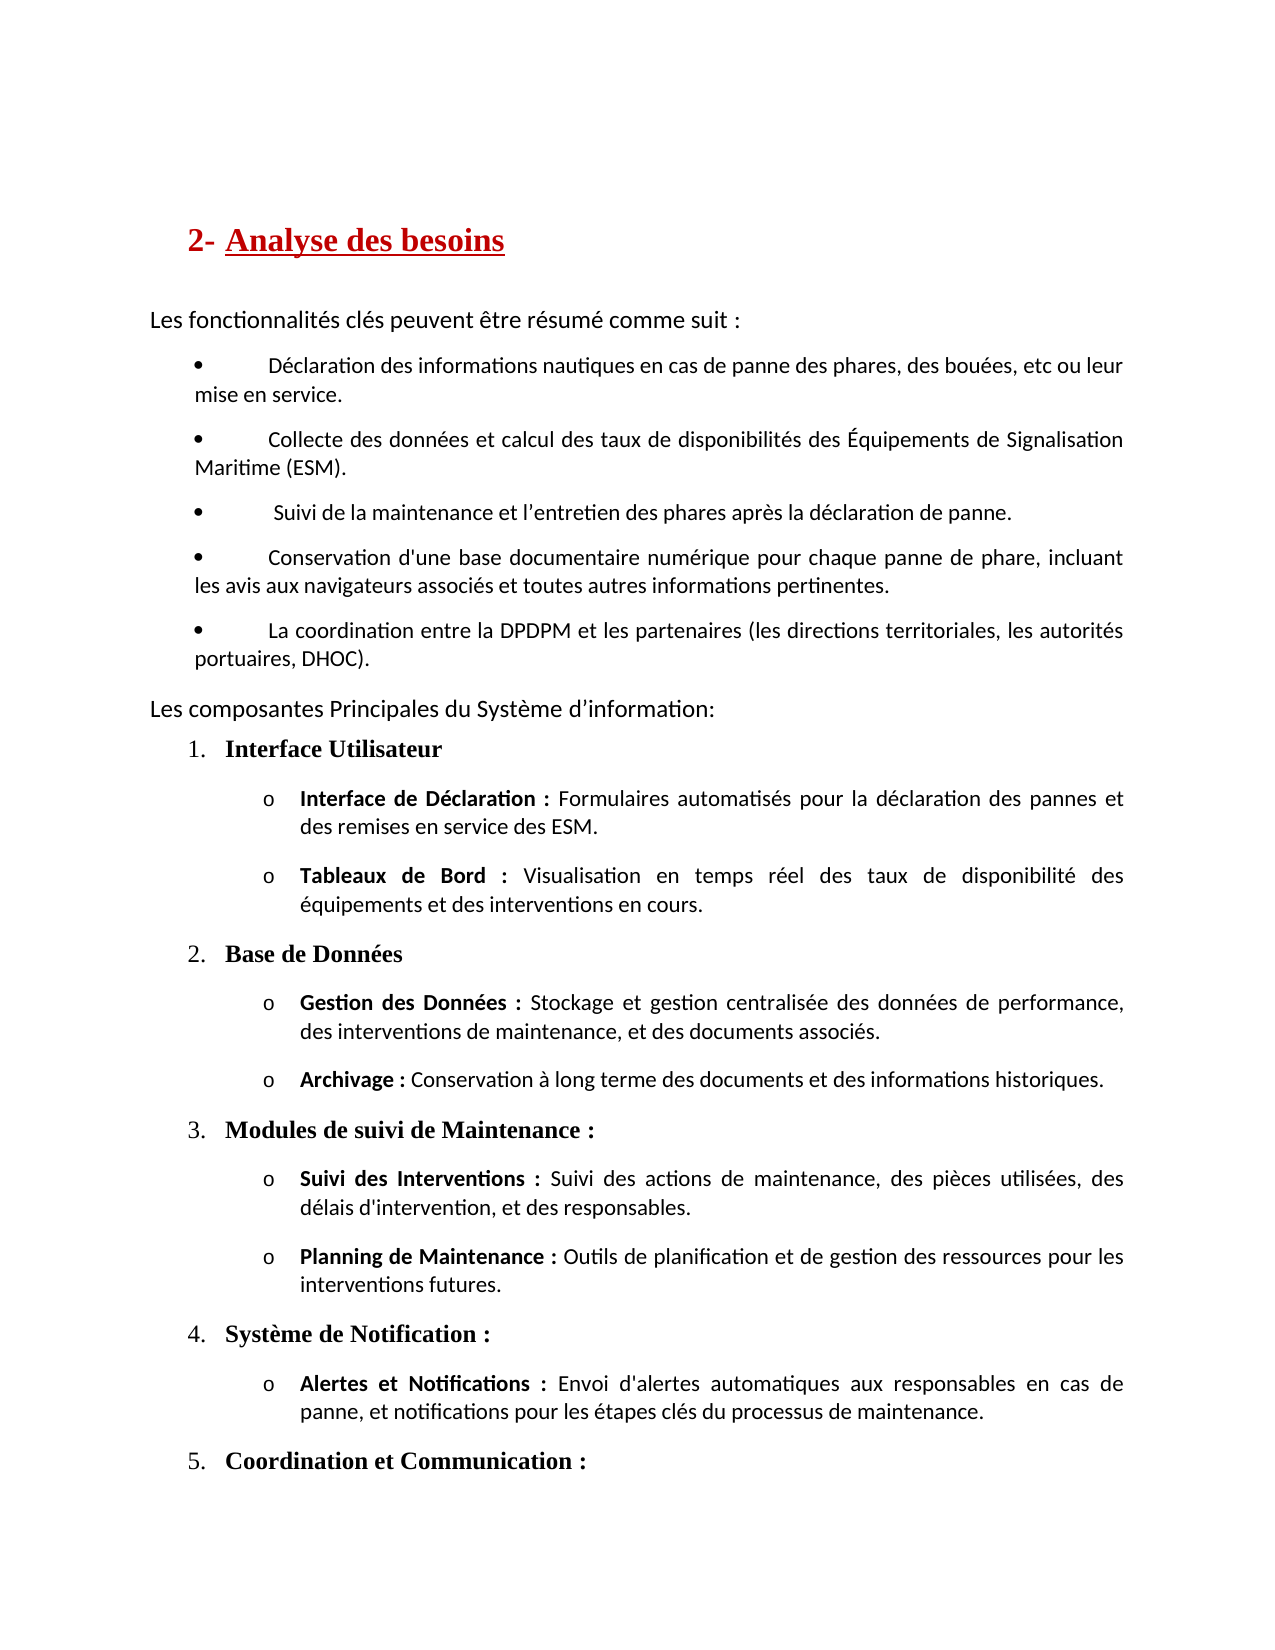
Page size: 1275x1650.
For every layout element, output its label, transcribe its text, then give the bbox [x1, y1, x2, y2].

list Suivi des Interventions : Suivi des actions de maintenance, des pièces utilisées, des délais d'intervention, et des responsables. [262, 1164, 1125, 1221]
list Système de Notification : [187, 1319, 1125, 1348]
list Archivage : Conservation à long terme des documents et des informations historiques. [262, 1066, 1125, 1094]
list Coordination et Communication : [187, 1446, 1125, 1475]
list Conservation d'une base documentaire numérique pour chaque panne de phare, incluant les avis aux navigateurs associés et toutes autres informations pertinentes. [194, 543, 1125, 599]
list Base de Données [187, 939, 1125, 967]
list Suivi de la maintenance et l’entretien des phares après la déclaration de panne. [194, 498, 1125, 526]
list Déclaration des informations nautiques en cas de panne des phares, des bouées, etc ou leur mise en service. [194, 352, 1125, 408]
list Planning de Maintenance : Outils de planification et de gestion des ressources pour les interventions futures. [262, 1242, 1125, 1298]
list Alertes et Notifications : Envoi d'alertes automatiques aux responsables en cas de panne, et notifications pour les étapes clés du processus de maintenance. [262, 1369, 1125, 1426]
list Modules de suivi de Maintenance : [187, 1115, 1125, 1144]
list Interface Utilisateur [187, 734, 1125, 763]
list Gestion des Données : Stockage et gestion centralisée des données de performance, des interventions de maintenance, et des documents associés. [262, 988, 1125, 1045]
list Collecte des données et calcul des taux de disponibilités des Équipements de Signalisation Maritime (ESM). [194, 425, 1125, 481]
list Interface de Déclaration : Formulaires automatisés pour la déclaration des pannes et des remises en service des ESM. [262, 784, 1125, 840]
list Analyse des besoins [187, 221, 1125, 259]
list La coordination entre la DPDPM et les partenaires (les directions territoriales, les autorités portuaires, DHOC). [194, 616, 1125, 672]
subtitle Les composantes Principales du Système d’information: [150, 693, 1125, 724]
list Tableaux de Bord : Visualisation en temps réel des taux de disponibilité des équipements et des interventions en cours. [262, 861, 1125, 918]
text Les fonctionnalités clés peuvent être résumé comme suit : [150, 304, 1125, 335]
